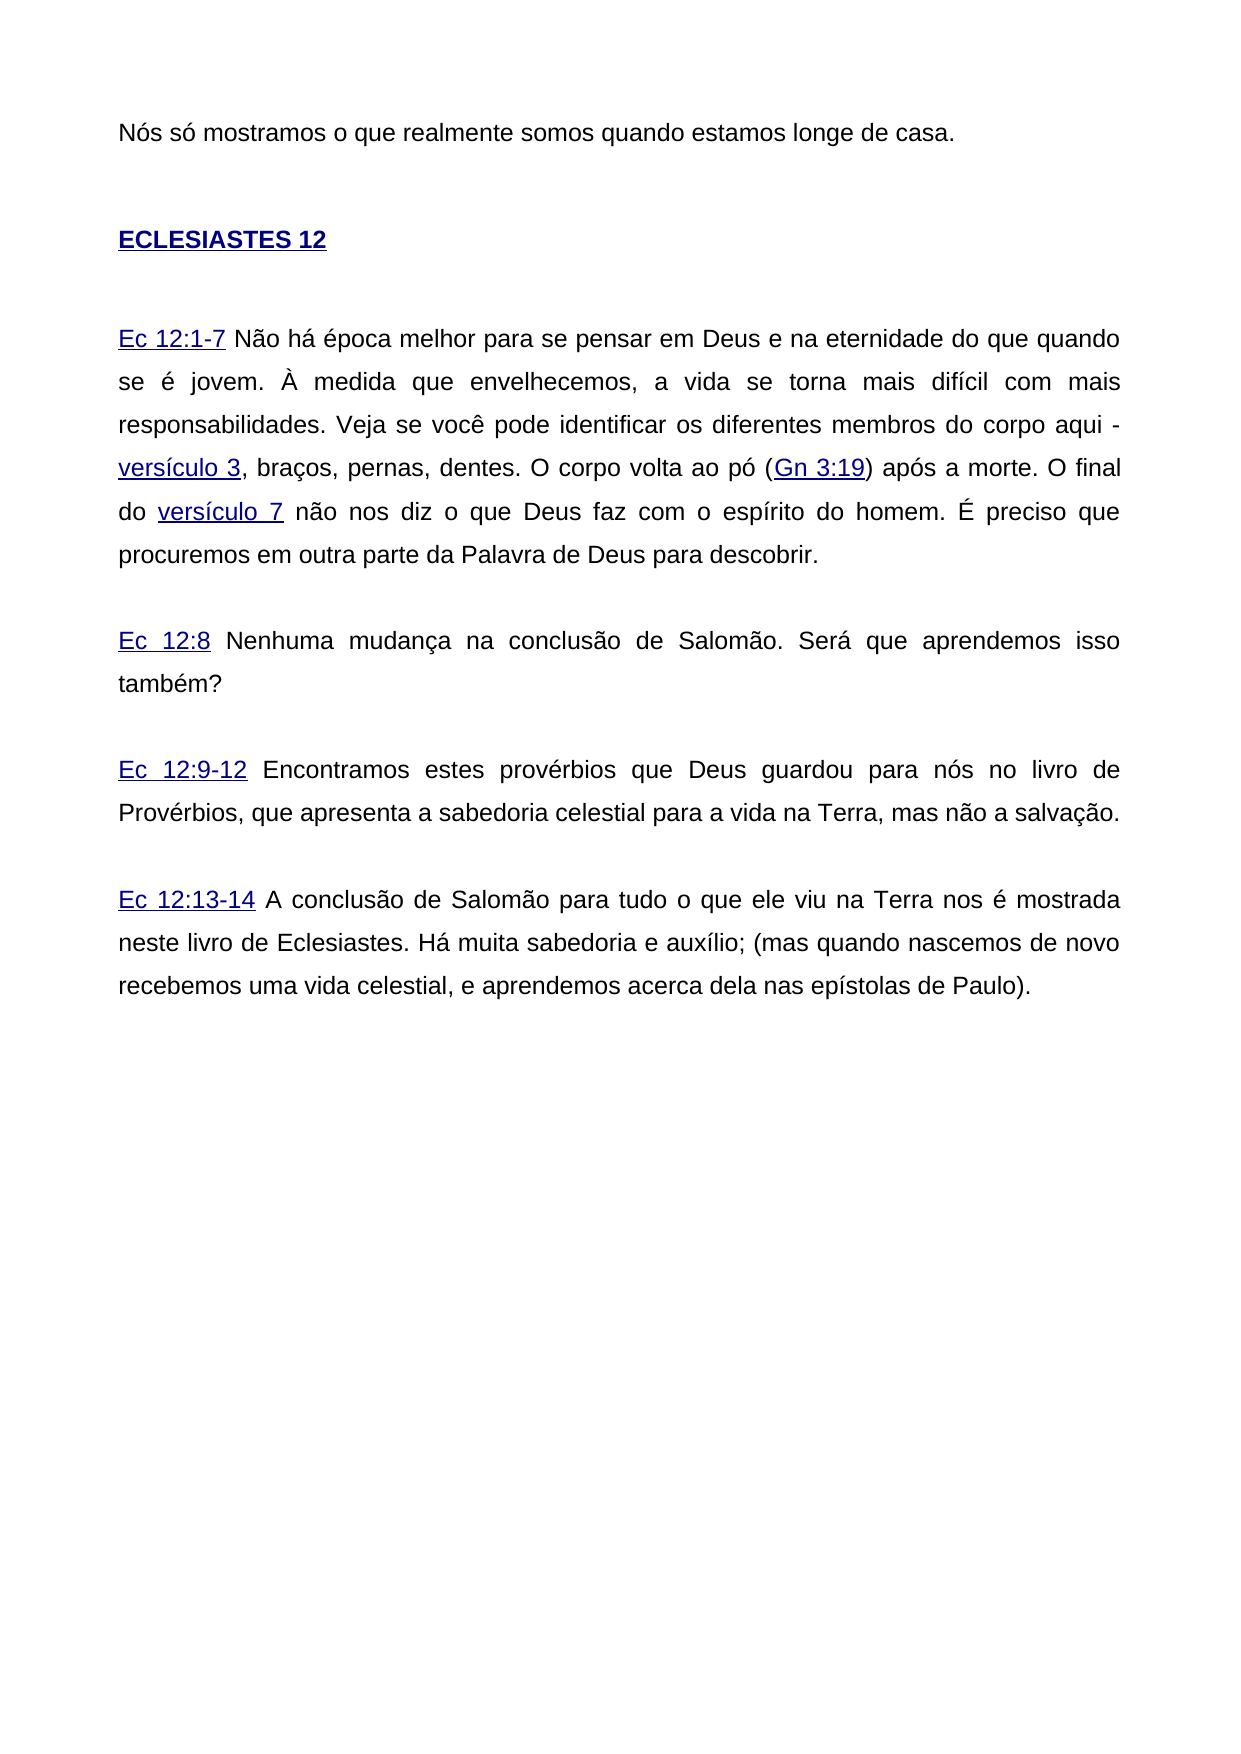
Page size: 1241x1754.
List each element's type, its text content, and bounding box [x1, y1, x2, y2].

text Ec 12:8 Nenhuma mudança na conclusão de Salomão. Será que aprendemos isso também? [118, 626, 1122, 698]
text Nós só mostramos o que realmente somos quando estamos longe de casa. [118, 118, 1122, 147]
subtitle ECLESIASTES 12 [118, 225, 1122, 254]
text Ec 12:9-12 Encontramos estes provérbios que Deus guardou para nós no livro de Provérbios, que apresenta a sabedoria celestial para a vida na Terra, mas não a salvação. [118, 755, 1122, 827]
text Ec 12:1-7 Não há época melhor para se pensar em Deus e na eternidade do que quando se é jovem. À medida que envelhecemos, a vida se torna mais difícil com mais responsabilidades. Veja se você pode identificar os diferentes membros do corpo aqui - versículo 3, braços, pernas, dentes. O corpo volta ao pó (Gn 3:19) após a morte. O final do versículo 7 não nos diz o que Deus faz com o espírito do homem. É preciso que procuremos em outra parte da Palavra de Deus para descobrir. [118, 324, 1122, 568]
text Ec 12:13-14 A conclusão de Salomão para tudo o que ele viu na Terra nos é mostrada neste livro de Eclesiastes. Há muita sabedoria e auxílio; (mas quando nascemos de novo recebemos uma vida celestial, e aprendemos acerca dela nas epístolas de Paulo). [118, 884, 1122, 999]
